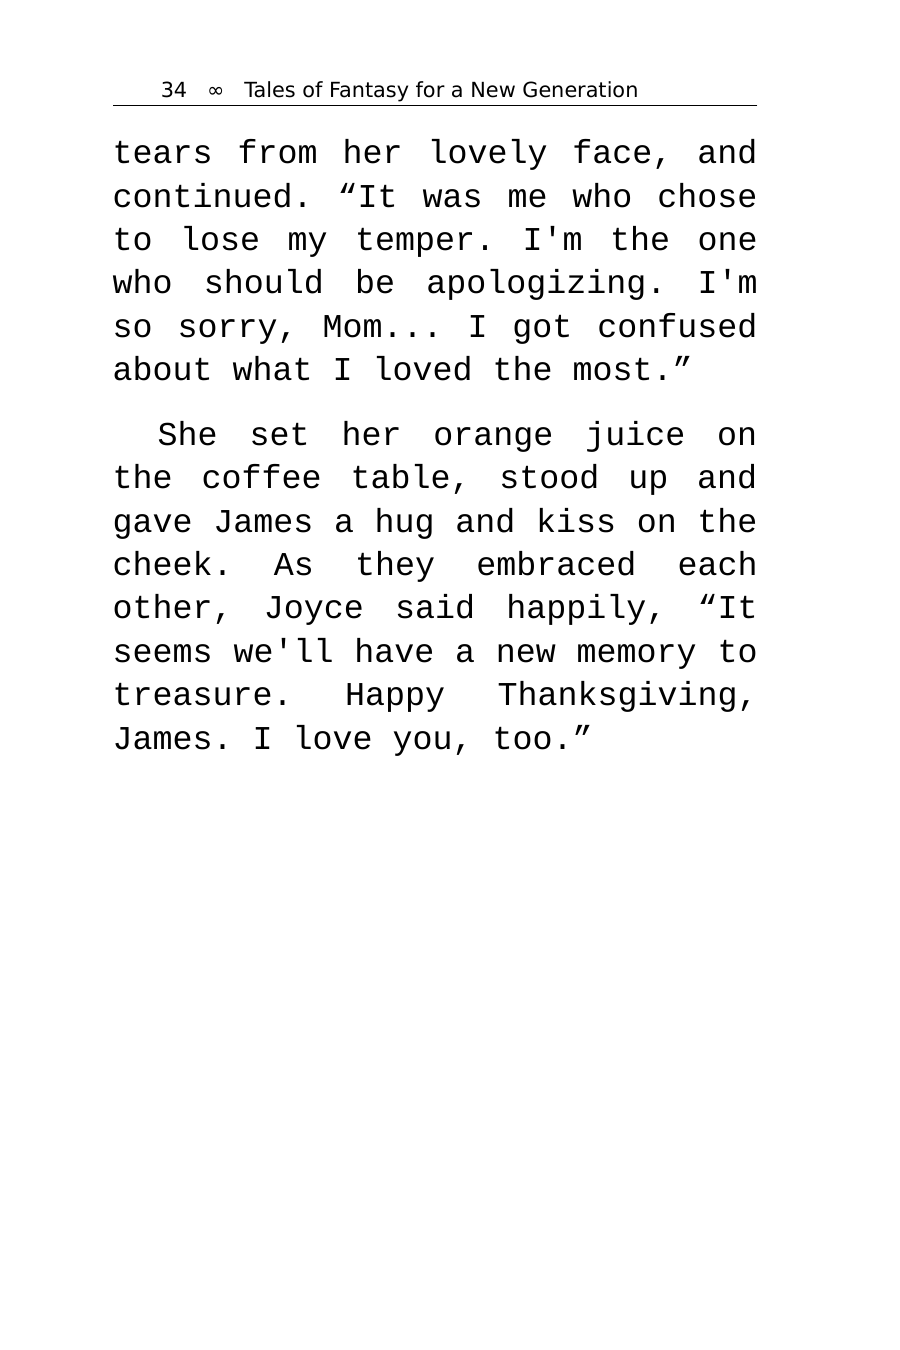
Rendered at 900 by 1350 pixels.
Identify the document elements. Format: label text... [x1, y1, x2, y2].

text tears from her lovely face, and continued. “It was me who chose to lose my temper. I'm the one who should be apologizing. I'm so sorry, Mom... I got confused about what I loved the most.” [112, 136, 757, 391]
text She set her orange juice on the coffee table, stood up and gave James a hug and kiss on the cheek. As they embraced each other, Joyce said happily, “It seems we'll have a new memory to treasure. Happy Thanksgiving, James. I love you, too.” [112, 417, 757, 759]
